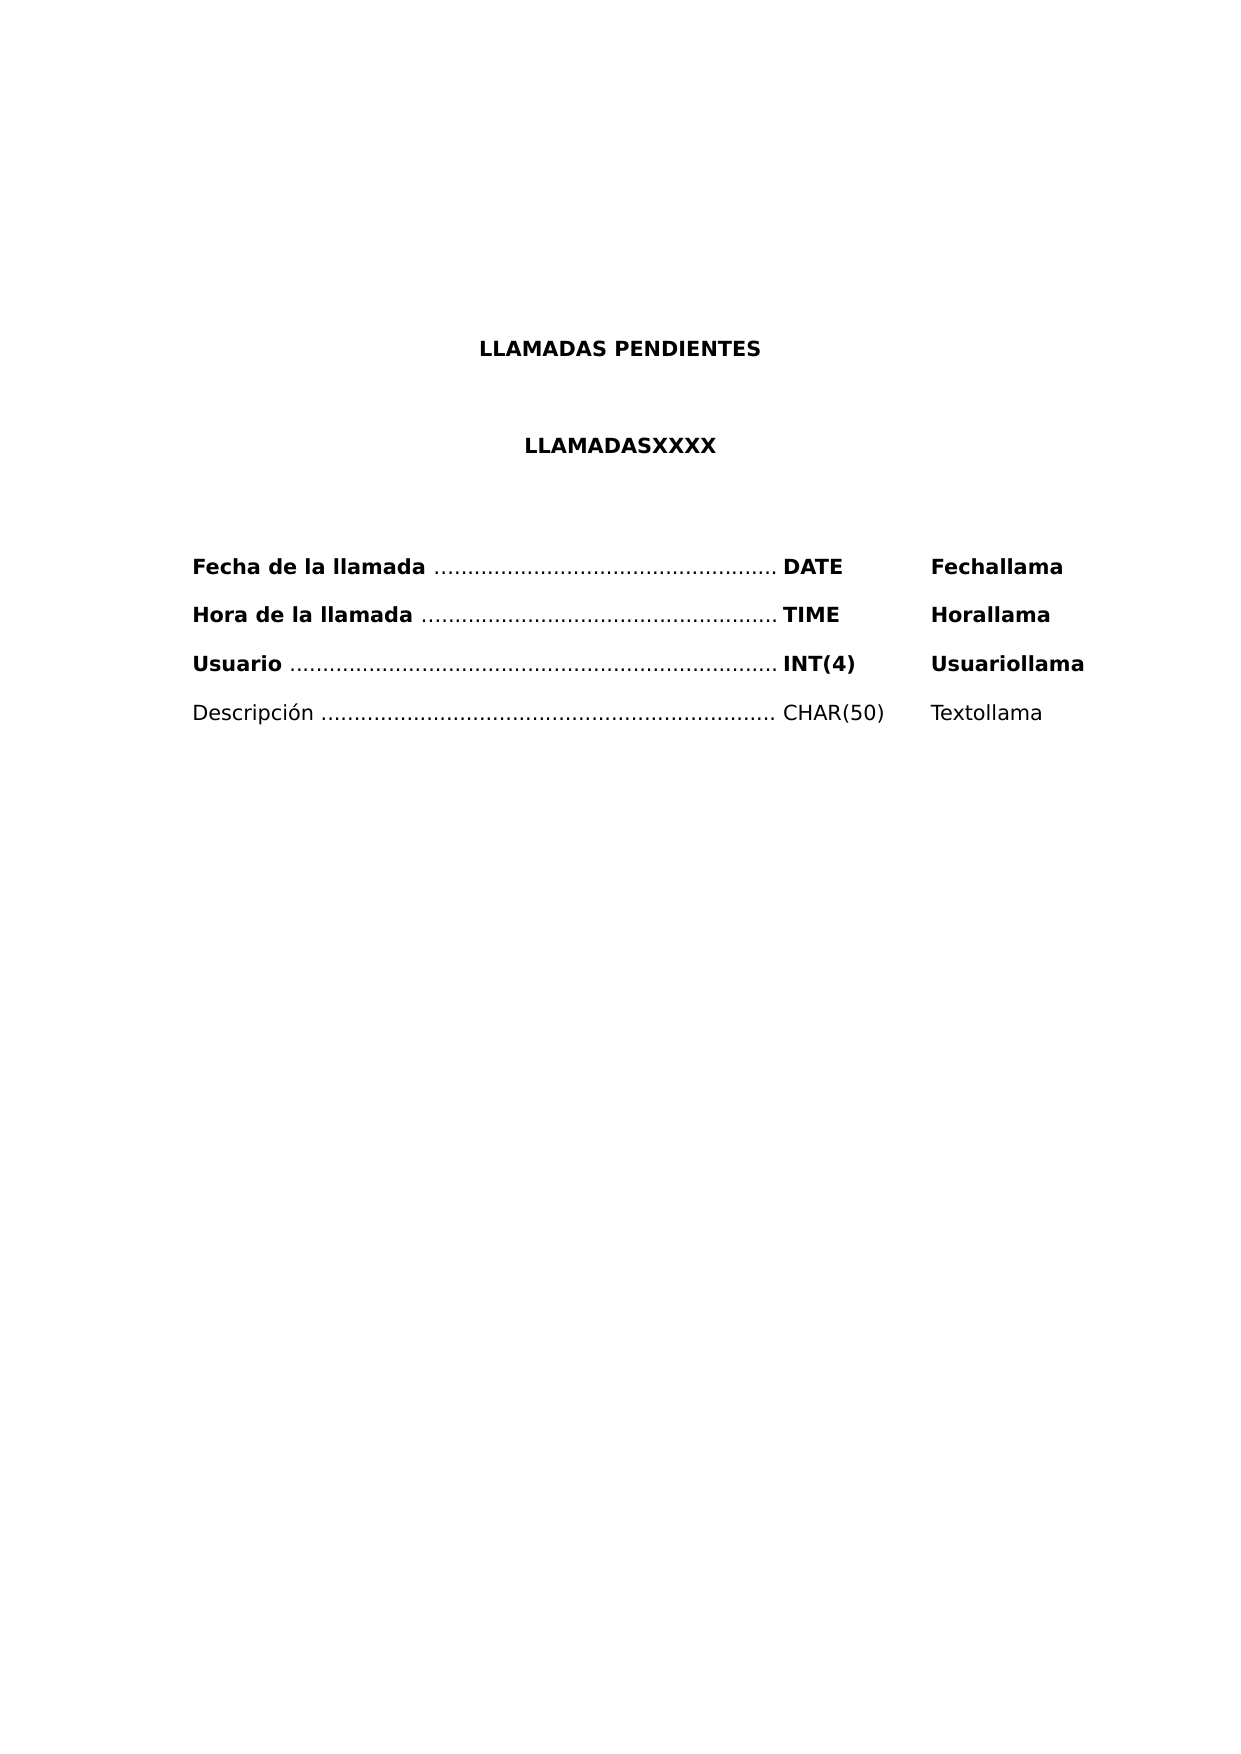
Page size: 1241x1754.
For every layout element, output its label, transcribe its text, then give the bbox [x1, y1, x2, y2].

text Hora de la llamada …................................................... TIME Horallama [118, 603, 1122, 628]
text Fecha de la llamada …................................................. DATE Fechallama [118, 555, 1122, 579]
text Usuario .......................................................................... INT(4) Usuariollama [118, 652, 1122, 676]
text LLAMADAS PENDIENTES [118, 337, 1122, 361]
text LLAMADASXXXX [118, 434, 1122, 458]
text Descripción ..................................................................... CHAR(50) Textollama [118, 701, 1122, 725]
